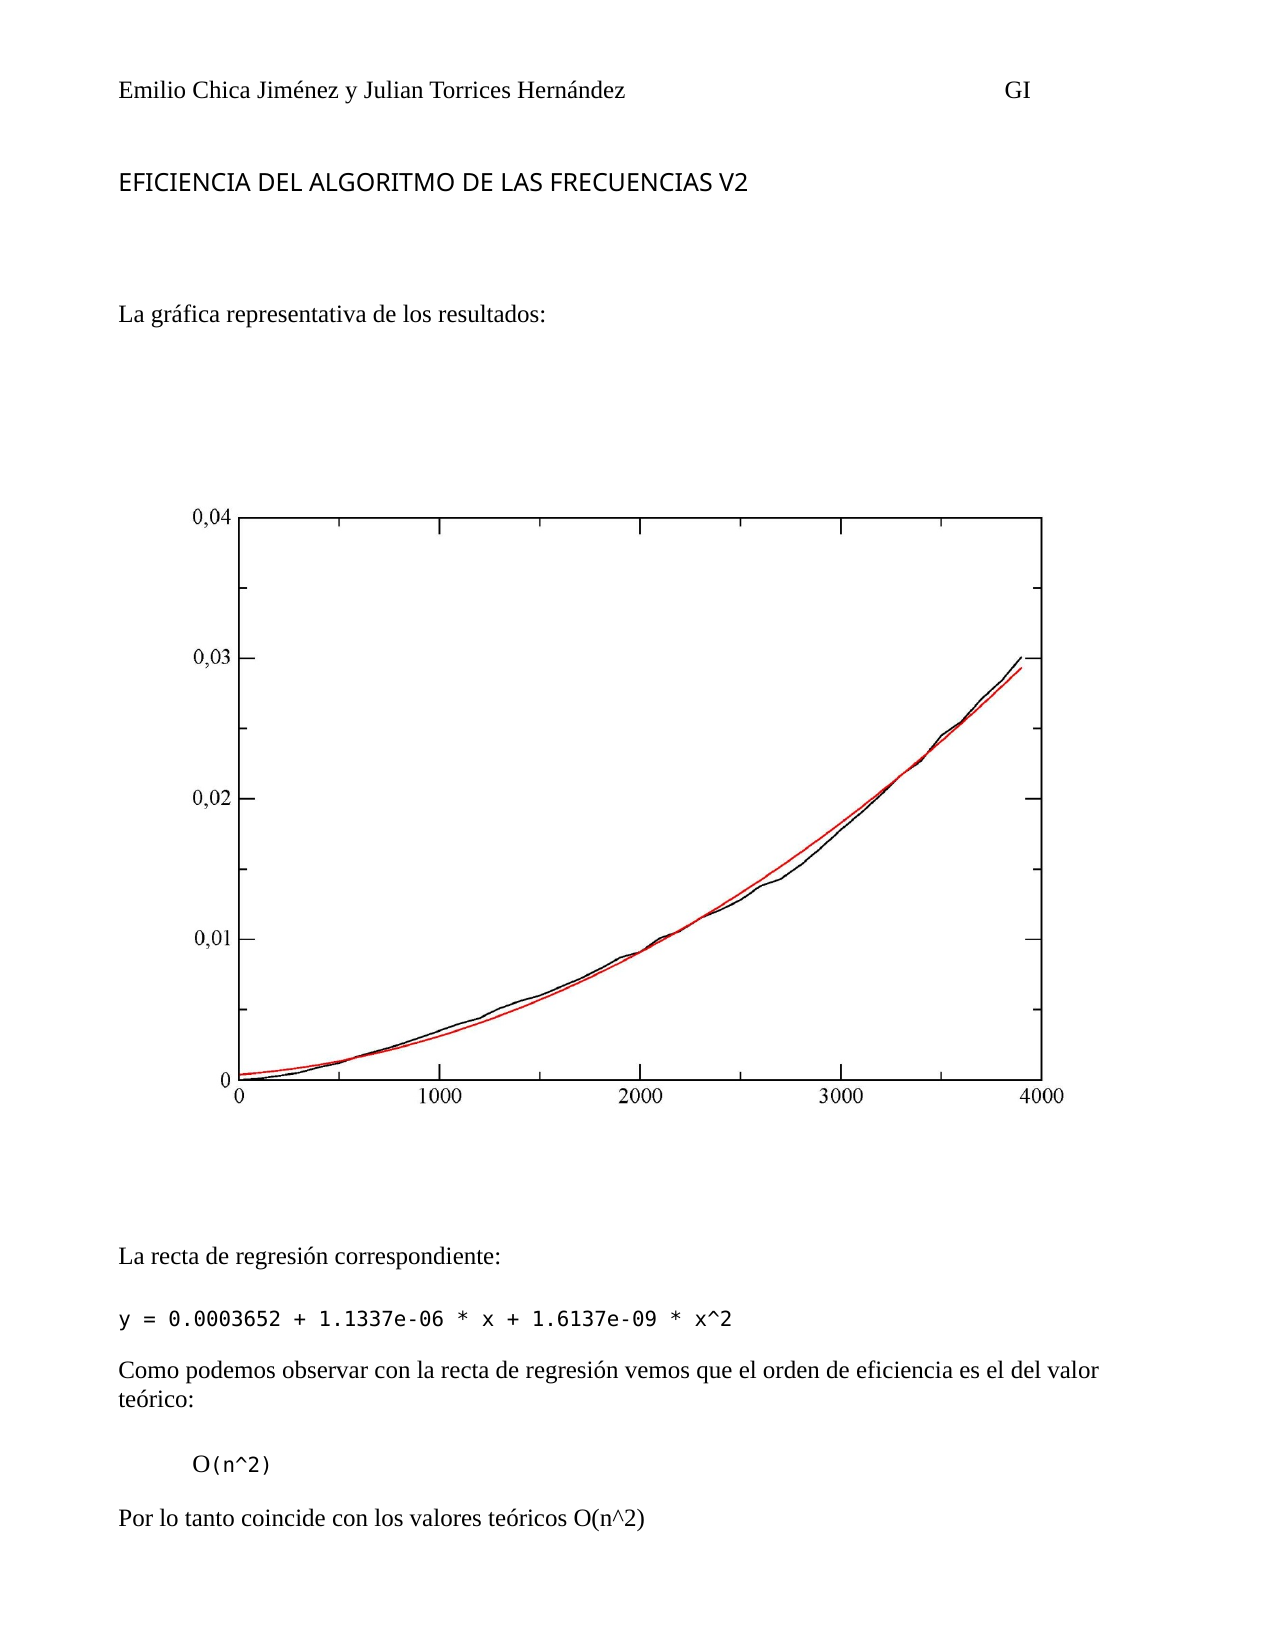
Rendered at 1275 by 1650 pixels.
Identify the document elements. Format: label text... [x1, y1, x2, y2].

text y = 0.0003652 + 1.1337e-06 * x + 1.6137e-09 * x^2 [118, 1307, 1157, 1331]
text O(n^2) [118, 1449, 1157, 1478]
text La recta de regresión correspondiente: [118, 1241, 1157, 1270]
text EFICIENCIA DEL ALGORITMO DE LAS FRECUENCIAS V2 [118, 165, 1157, 199]
text La gráfica representativa de los resultados: [118, 299, 1157, 328]
text Como podemos observar con la recta de regresión vemos que el orden de eficiencia es el del valor teórico: [118, 1355, 1157, 1413]
text Por lo tanto coincide con los valores teóricos O(n^2) [118, 1503, 1157, 1531]
